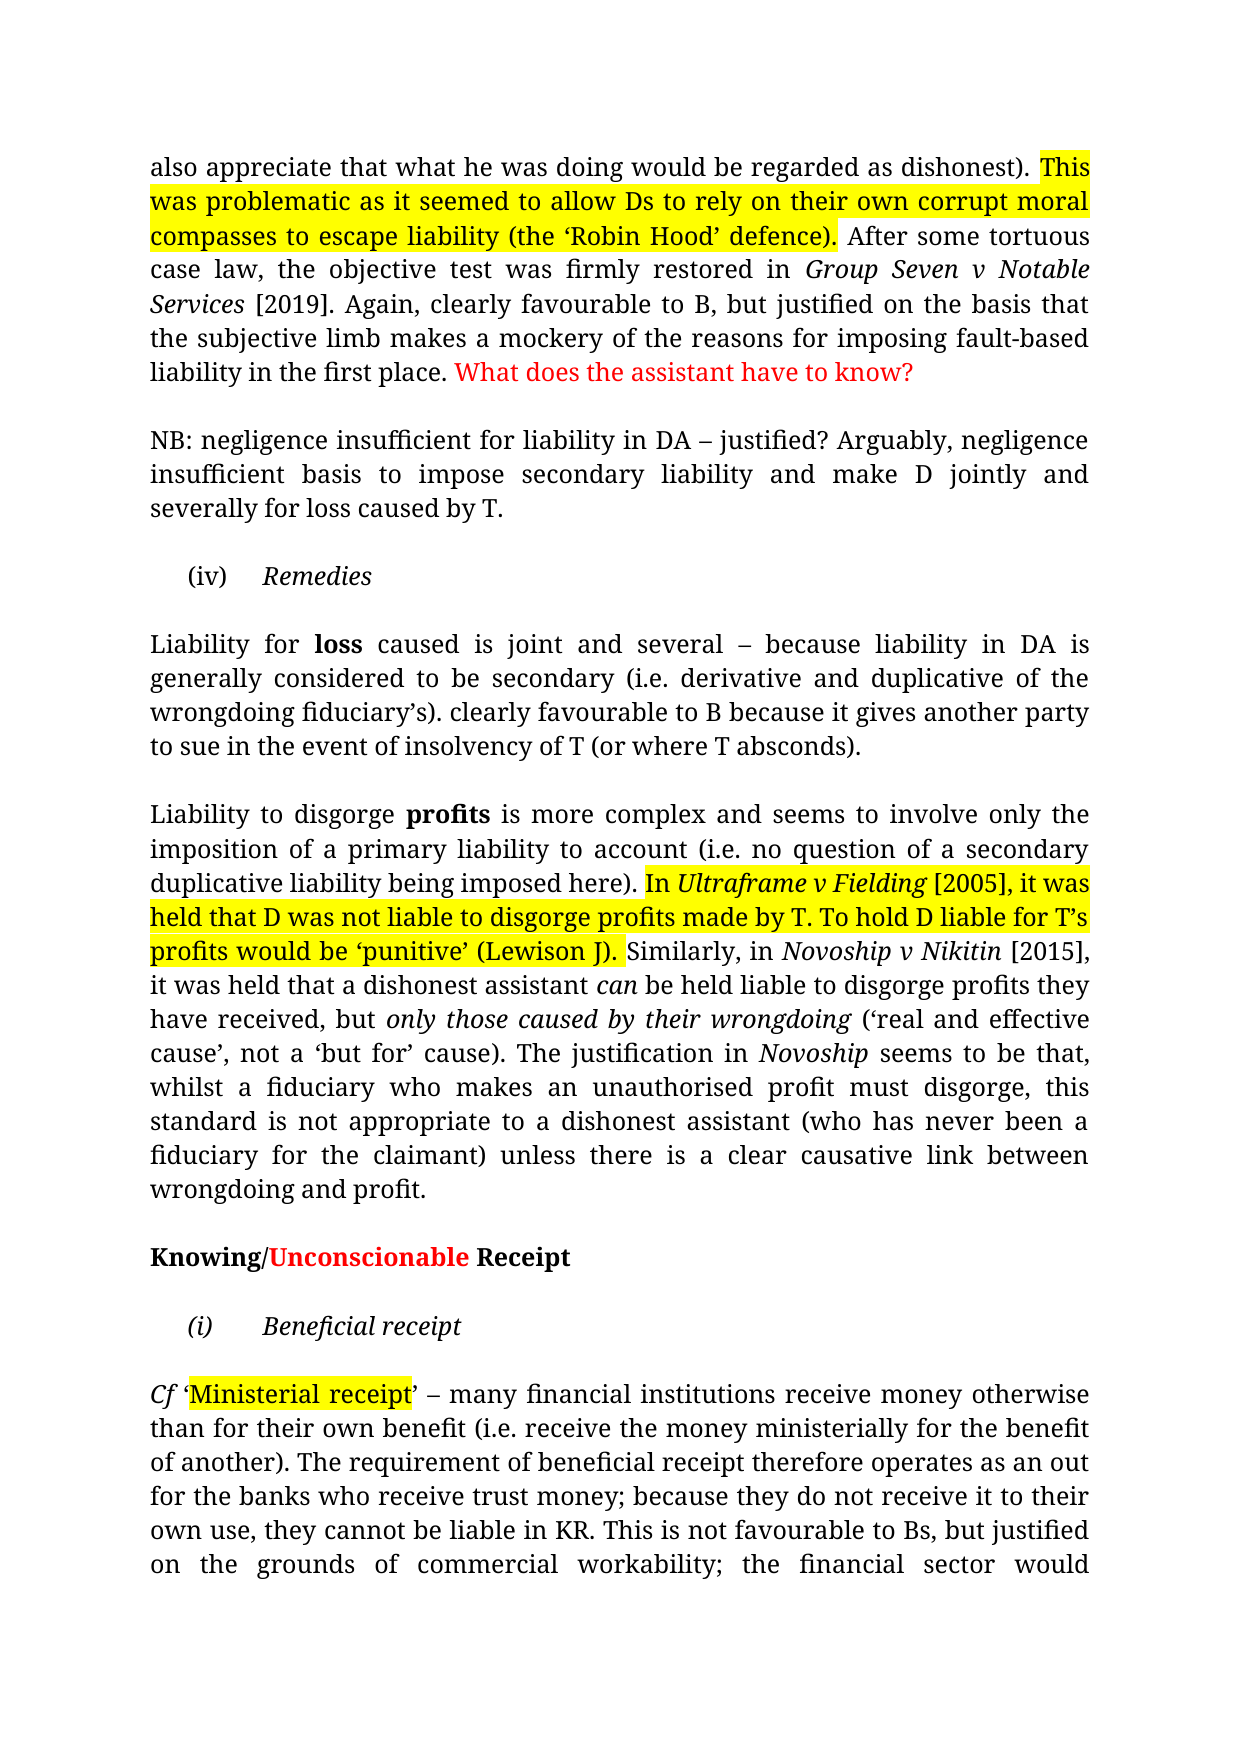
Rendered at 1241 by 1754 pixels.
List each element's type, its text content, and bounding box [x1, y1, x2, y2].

text Liability for loss caused is joint and several ­– because liability in DA is generally considered to be secondary (i.e. derivative and duplicative of the wrongdoing fiduciary’s). clearly favourable to B because it gives another party to sue in the event of insolvency of T (or where T absconds). [150, 627, 1090, 763]
text Knowing/Unconscionable Receipt [150, 1240, 1090, 1274]
text NB: negligence insufficient for liability in DA – justified? Arguably, negligence insufficient basis to impose secondary liability and make D jointly and severally for loss caused by T. [150, 422, 1090, 525]
list Remedies [187, 559, 1090, 593]
text Cf ‘Ministerial receipt’ – many financial institutions receive money otherwise than for their own benefit (i.e. receive the money ministerially for the benefit of another). The requirement of beneficial receipt therefore operates as an out for the banks who receive trust money; because they do not receive it to their own use, they cannot be liable in KR. This is not favourable to Bs, but justified on the grounds of commercial workability; the financial sector would [150, 1376, 1090, 1581]
text also appreciate that what he was doing would be regarded as dishonest). This was problematic as it seemed to allow Ds to rely on their own corrupt moral compasses to escape liability (the ‘Robin Hood’ defence). After some tortuous case law, the objective test was firmly restored in Group Seven v Notable Services [2019]. Again, clearly favourable to B, but justified on the basis that the subjective limb makes a mockery of the reasons for imposing fault-based liability in the first place. What does the assistant have to know? [150, 150, 1090, 388]
list Beneficial receipt [187, 1308, 1090, 1342]
text Liability to disgorge profits is more complex and seems to involve only the imposition of a primary liability to account (i.e. no question of a secondary duplicative liability being imposed here). In Ultraframe v Fielding [2005], it was held that D was not liable to disgorge profits made by T. To hold D liable for T’s profits would be ‘punitive’ (Lewison J). Similarly, in Novoship v Nikitin [2015], it was held that a dishonest assistant can be held liable to disgorge profits they have received, but only those caused by their wrongdoing (‘real and effective cause’, not a ‘but for’ cause). The justification in Novoship seems to be that, whilst a fiduciary who makes an unauthorised profit must disgorge, this standard is not appropriate to a dishonest assistant (who has never been a fiduciary for the claimant) unless there is a clear causative link between wrongdoing and profit. [150, 797, 1090, 1206]
